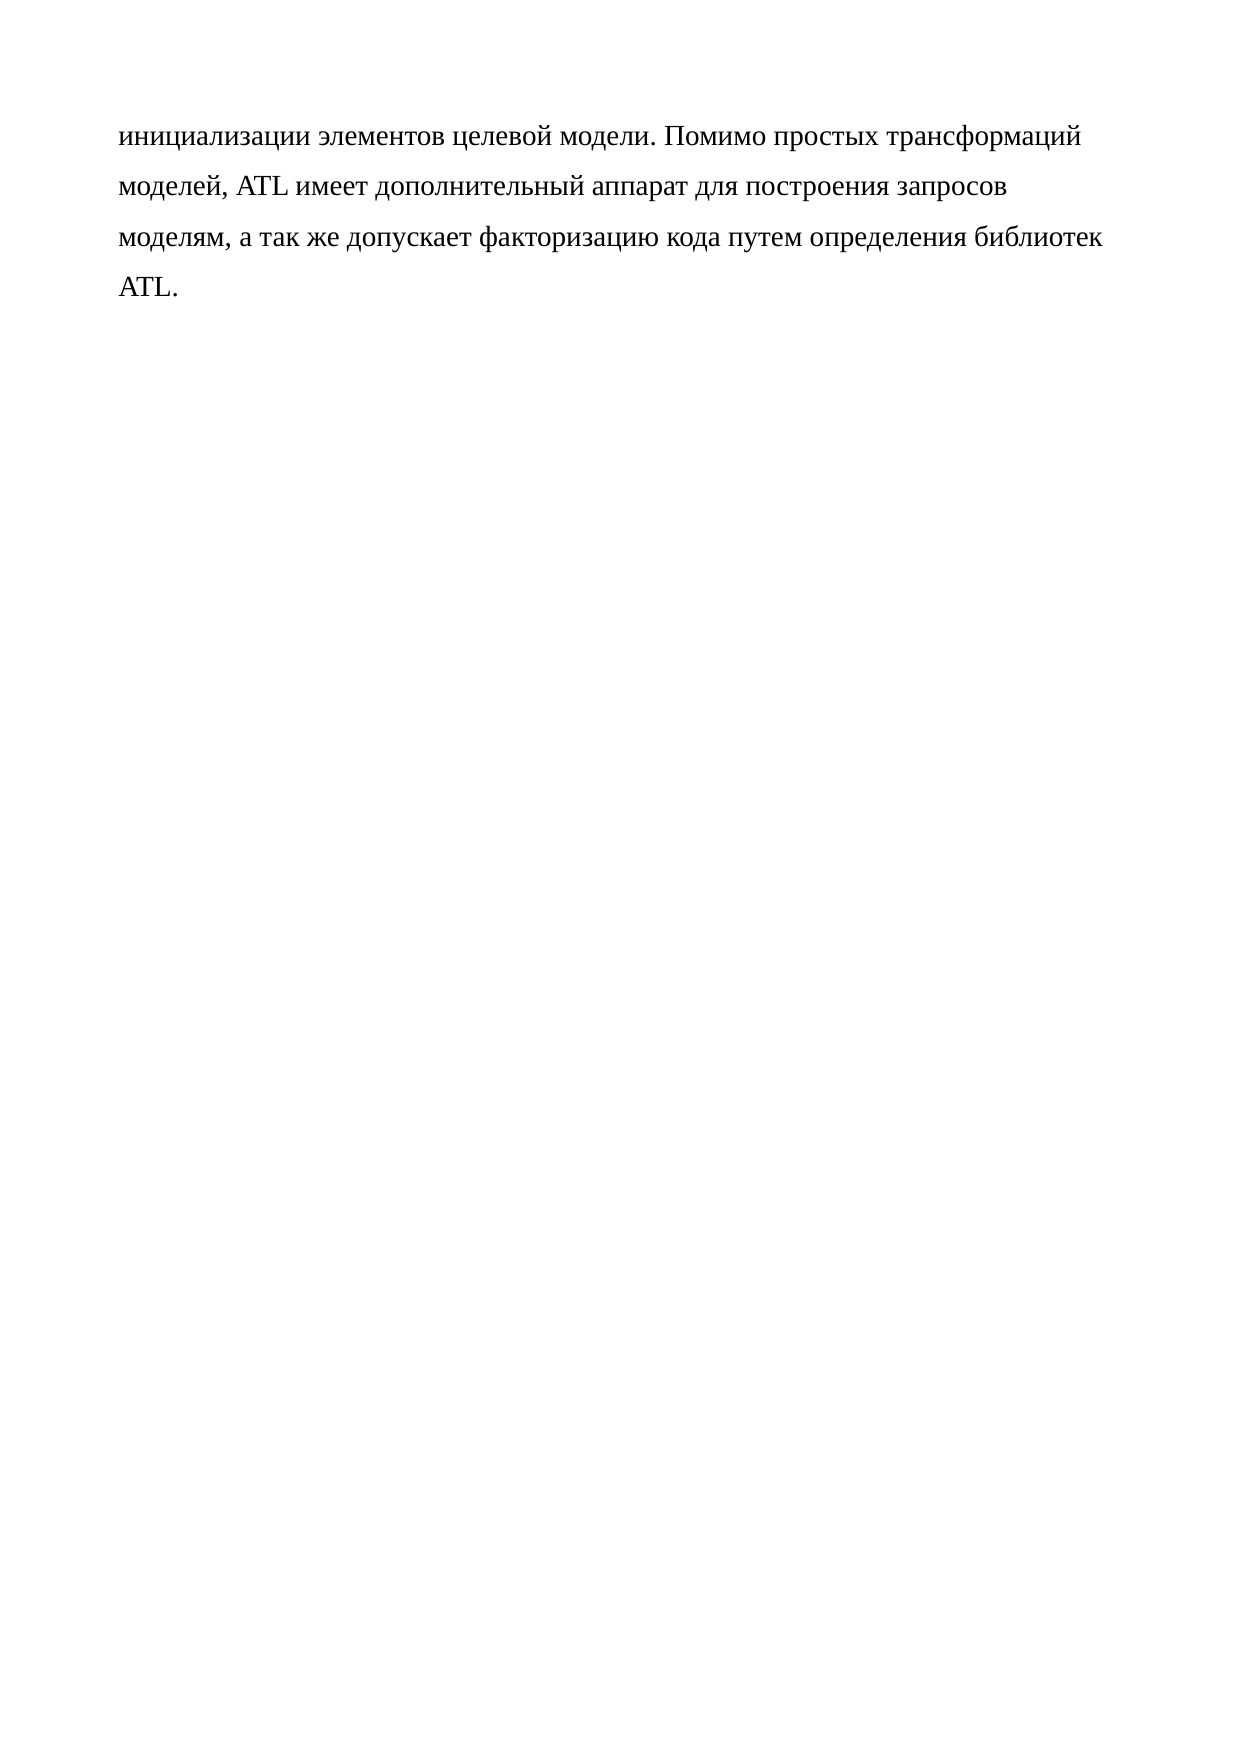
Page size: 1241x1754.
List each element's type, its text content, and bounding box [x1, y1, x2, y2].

text инициализации элементов целевой модели. Помимо простых трансформаций моделей, ATL имеет дополнительный аппарат для построения запросов моделям, а так же допускает факторизацию кода путем определения библиотек ATL. [118, 118, 1122, 303]
